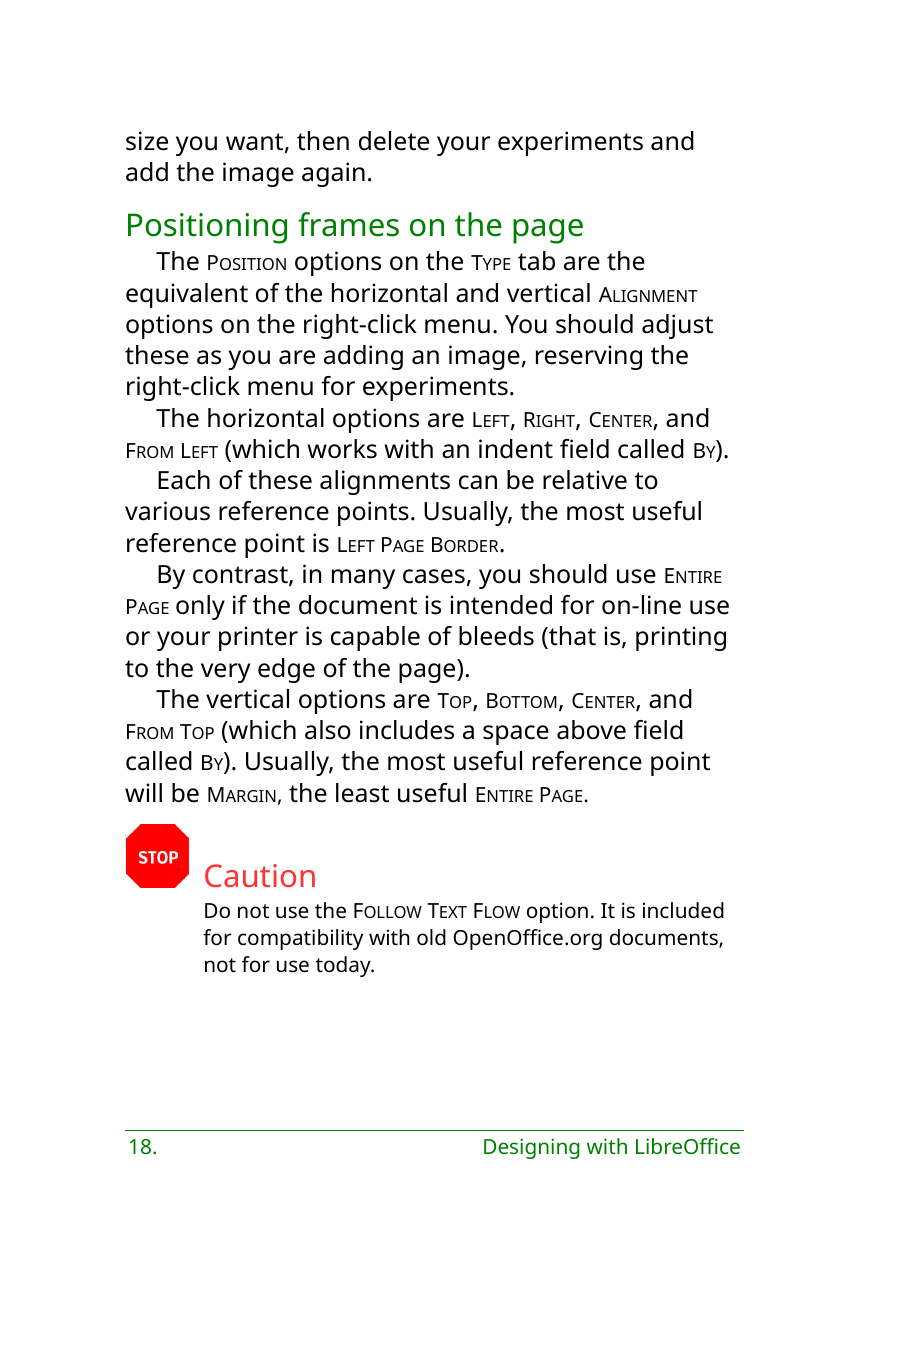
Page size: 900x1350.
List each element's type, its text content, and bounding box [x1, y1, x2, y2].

text The Position options on the Type tab are the equivalent of the horizontal and vertical Alignment options on the right-click menu. You should adjust these as you are adding an image, reserving the right-click menu for experiments. [125, 246, 744, 402]
text Each of these alignments can be relative to various reference points. Usually, the most useful reference point is Left Page Border. [125, 464, 744, 558]
text size you want, then delete your experiments and add the image again. [125, 125, 744, 187]
list Caution [125, 824, 744, 897]
text The horizontal options are Left, Right, Center, and From Left (which works with an indent field called By). [125, 402, 744, 464]
subtitle Positioning frames on the page [125, 203, 744, 246]
text The vertical options are Top, Bottom, Center, and From Top (which also includes a space above field called By). Usually, the most useful reference point will be Margin, the least useful Entire Page. [125, 683, 744, 808]
text Do not use the Follow Text Flow option. It is included for compatibility with old OpenOffice.org documents, not for use today. [203, 897, 744, 978]
picture [126, 824, 189, 888]
text By contrast, in many cases, you should use Entire Page only if the document is intended for on-line use or your printer is capable of bleeds (that is, printing to the very edge of the page). [125, 558, 744, 683]
